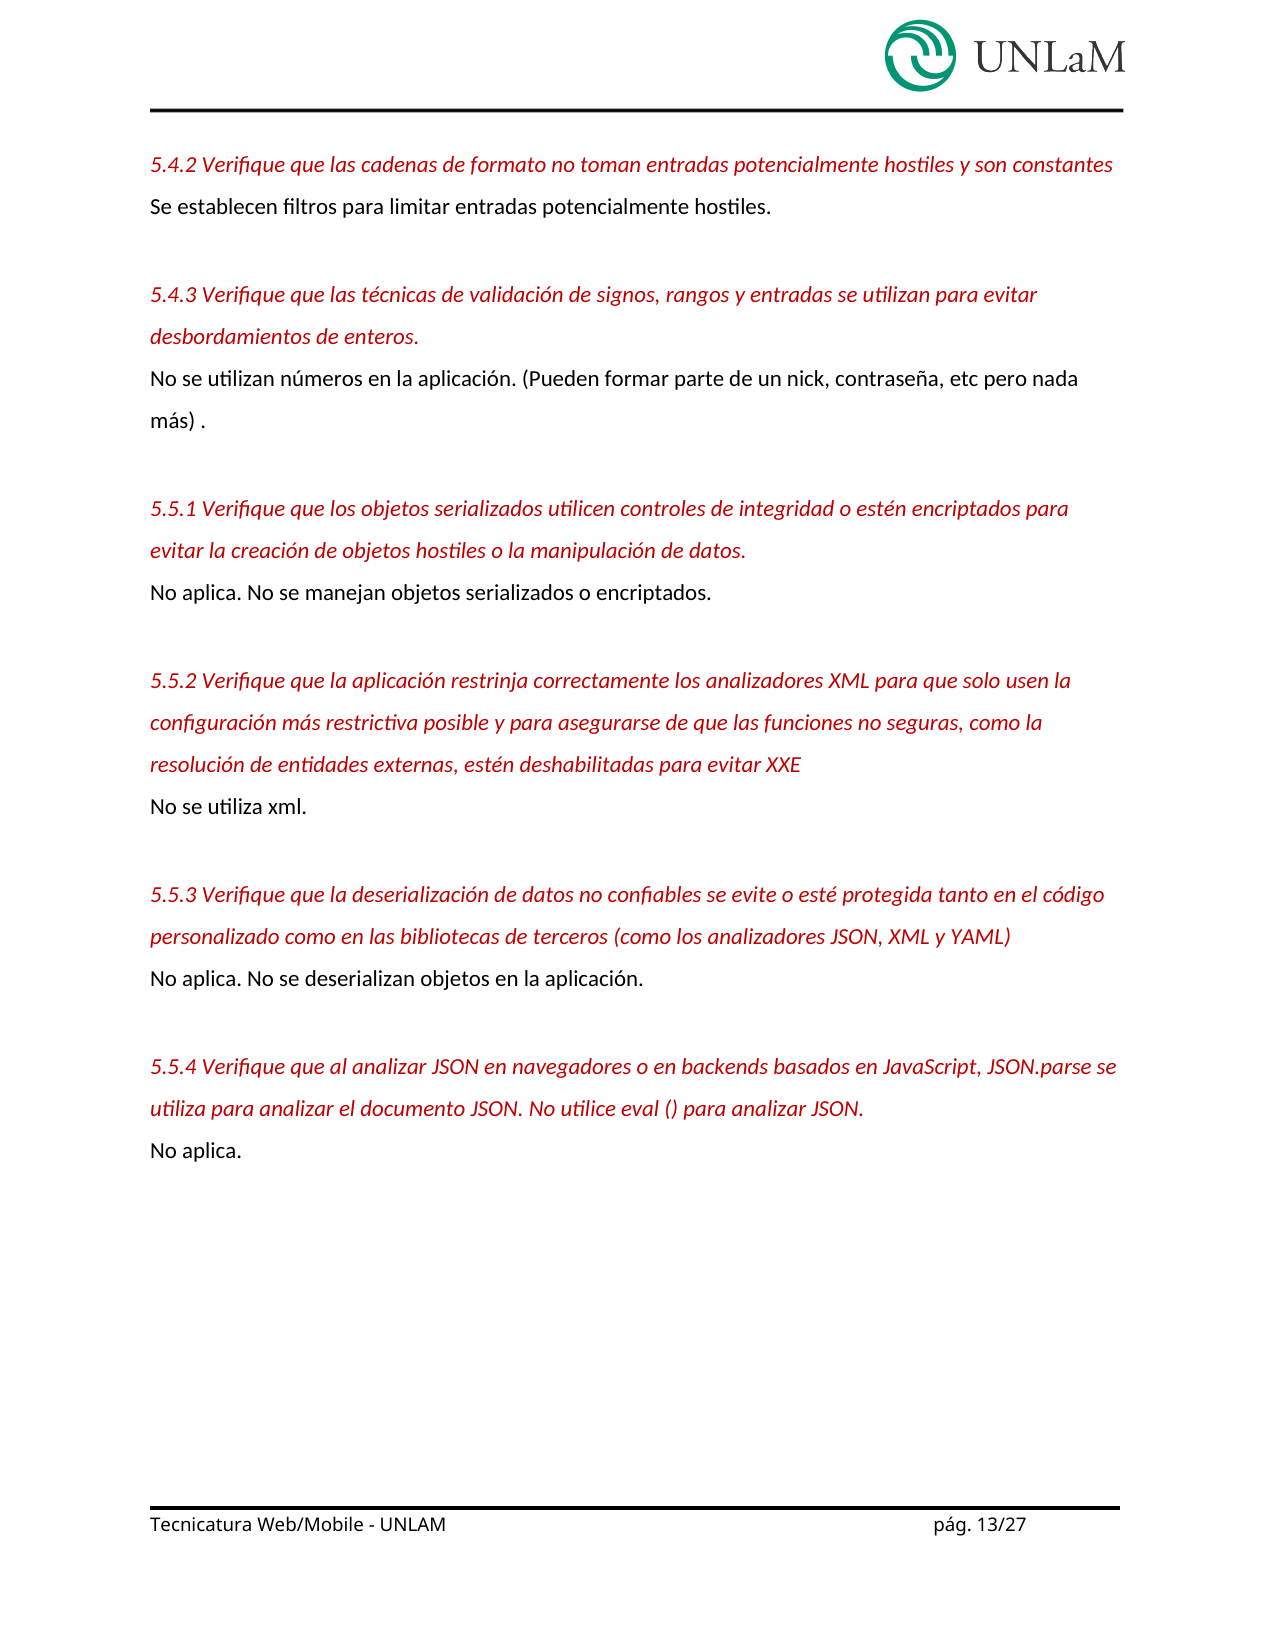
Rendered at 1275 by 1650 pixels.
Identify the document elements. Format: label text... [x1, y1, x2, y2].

subtitle 5.4.2 Verifique que las cadenas de formato no toman entradas potencialmente hostiles y son constantes [150, 150, 1125, 178]
subtitle 5.5.2 Verifique que la aplicación restrinja correctamente los analizadores XML para que solo usen la configuración más restrictiva posible y para asegurarse de que las funciones no seguras, como la resolución de entidades externas, estén deshabilitadas para evitar XXE [150, 666, 1125, 778]
text No se utilizan números en la aplicación. (Pueden formar parte de un nick, contraseña, etc pero nada más) . [150, 364, 1125, 434]
subtitle 5.5.4 Verifique que al analizar JSON en navegadores o en backends basados en JavaScript, JSON.parse se utiliza para analizar el documento JSON. No utilice eval () para analizar JSON. [150, 1052, 1125, 1122]
text No aplica. [150, 1136, 1125, 1164]
subtitle 5.5.1 Verifique que los objetos serializados utilicen controles de integridad o estén encriptados para evitar la creación de objetos hostiles o la manipulación de datos. [150, 494, 1125, 564]
text No se utiliza xml. [150, 792, 1125, 820]
text No aplica. No se deserializan objetos en la aplicación. [150, 964, 1125, 992]
subtitle 5.4.3 Verifique que las técnicas de validación de signos, rangos y entradas se utilizan para evitar desbordamientos de enteros. [150, 280, 1125, 350]
text No aplica. No se manejan objetos serializados o encriptados. [150, 578, 1125, 606]
text Se establecen filtros para limitar entradas potencialmente hostiles. [150, 192, 1125, 220]
subtitle 5.5.3 Verifique que la deserialización de datos no confiables se evite o esté protegida tanto en el código personalizado como en las bibliotecas de terceros (como los analizadores JSON, XML y YAML) [150, 880, 1125, 950]
